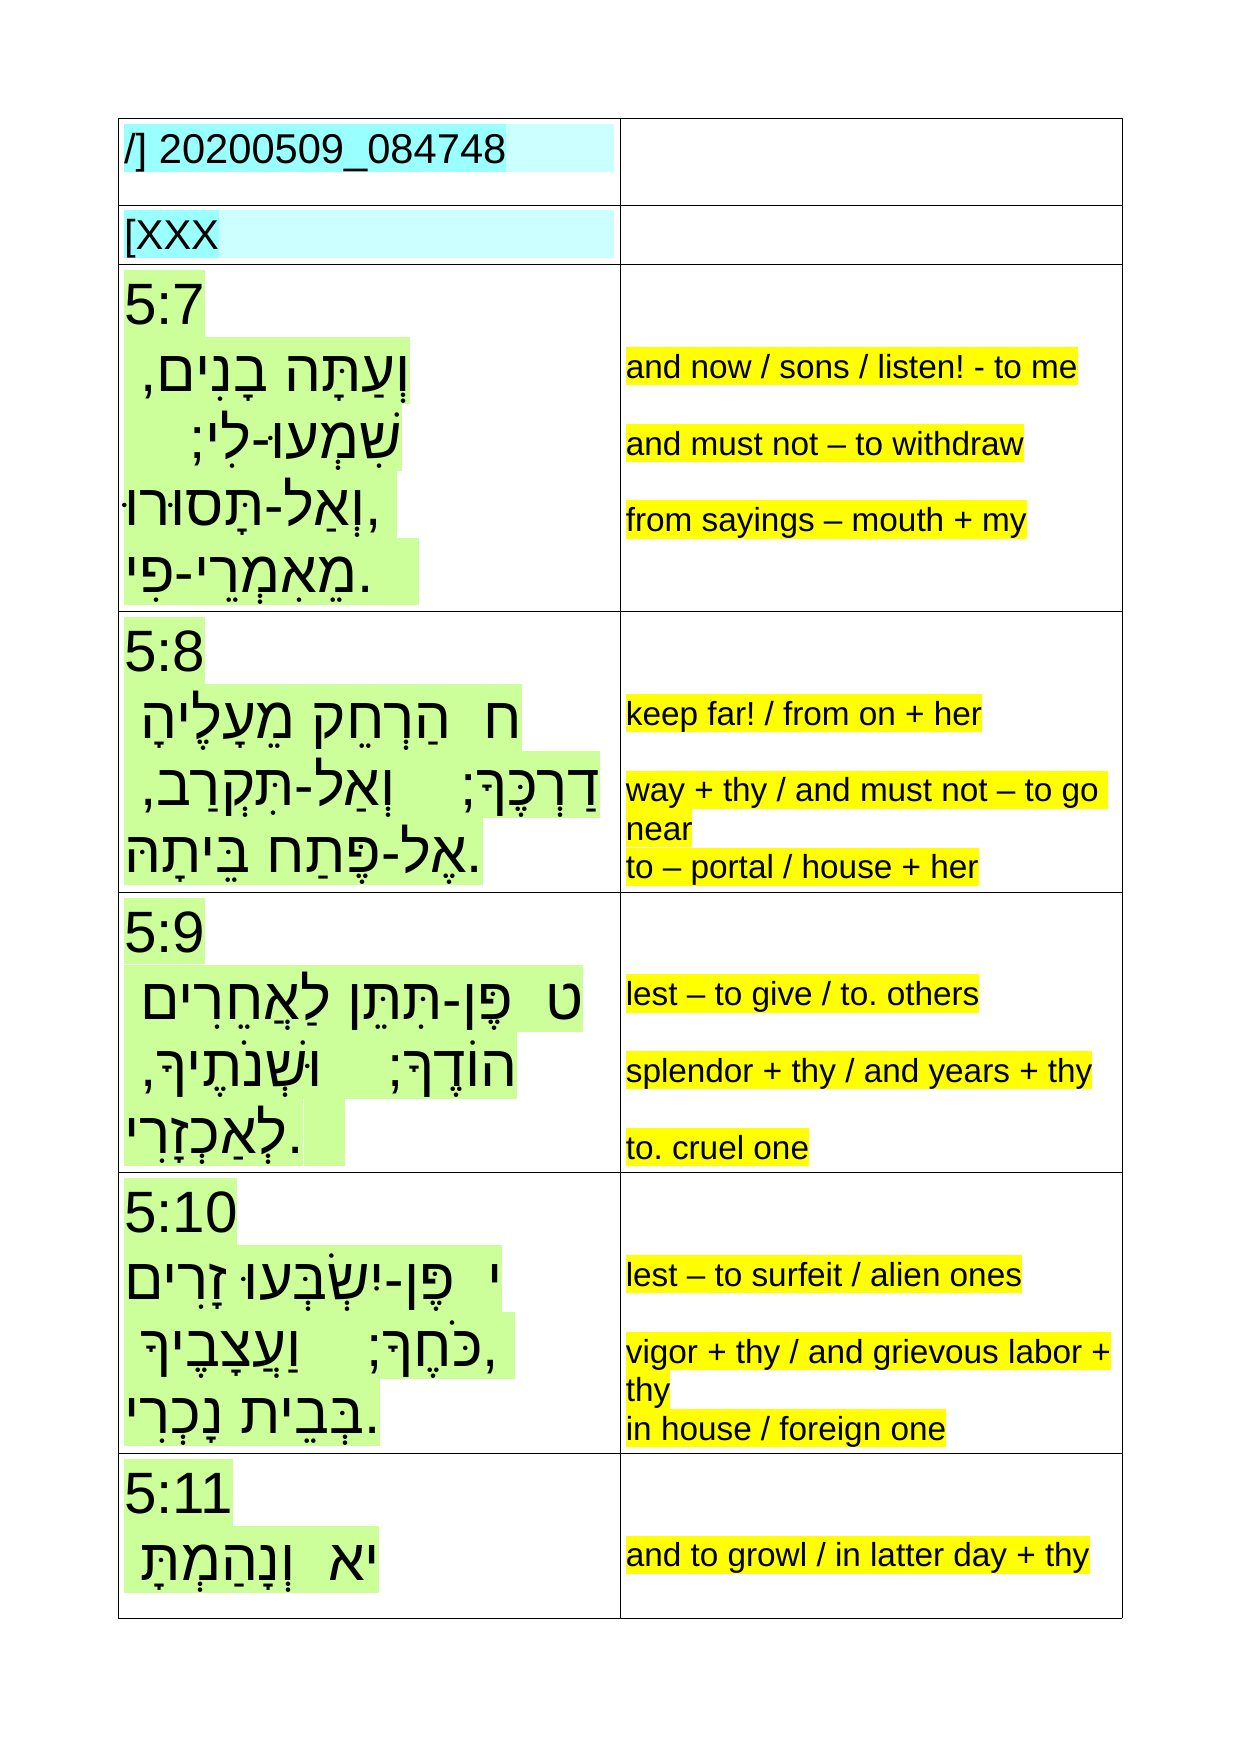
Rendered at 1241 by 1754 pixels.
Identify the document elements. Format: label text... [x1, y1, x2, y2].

table_cell 5:9 ט פֶּן-תִּתֵּן לַאֲחֵרִים הוֹדֶךָ; וּשְׁנֹתֶיךָ, לְאַכְזָרִי. [119, 893, 620, 1172]
table_cell 5:10 י פֶּן-יִשְׂבְּעוּ זָרִים כֹּחֶךָ; וַעֲצָבֶיךָ, בְּבֵית נָכְרִי. [119, 1173, 620, 1453]
table_cell 5:11 יא וְנָהַמְתָּ בְאַחֲרִיתֶךָ; בִּכְלוֹת בְּשָׂרְךָ, וּשְׁאֵרֶךָ. [119, 1454, 620, 1618]
table_cell lest – to surfeit / alien ones vigor + thy / and grievous labor + thy in house / foreign one [621, 1173, 1122, 1453]
table_cell /] 20200509_084748 [119, 119, 620, 204]
table_cell 5:7 וְעַתָּה בָנִים, שִׁמְעוּ-לִי; וְאַל-תָּסוּרוּ, מֵאִמְרֵי-פִי. [119, 265, 620, 611]
table_cell and now / sons / listen! - to me and must not – to withdraw from sayings – mouth + my [621, 265, 1122, 611]
table_cell [621, 119, 1122, 204]
table_cell and to growl / in latter day + thy [621, 1454, 1122, 1618]
table_cell keep far! / from on + her way + thy / and must not – to go near to – portal / house + her [621, 612, 1122, 892]
table_cell [XXX [119, 206, 620, 264]
table_cell 5:8 ח הַרְחֵק מֵעָלֶיהָ דַרְכֶּךָ; וְאַל-תִּקְרַב, אֶל-פֶּתַח בֵּיתָהּ. [119, 612, 620, 892]
table_cell [621, 206, 1122, 264]
table_cell lest – to give / to. others splendor + thy / and years + thy to. cruel one [621, 893, 1122, 1172]
